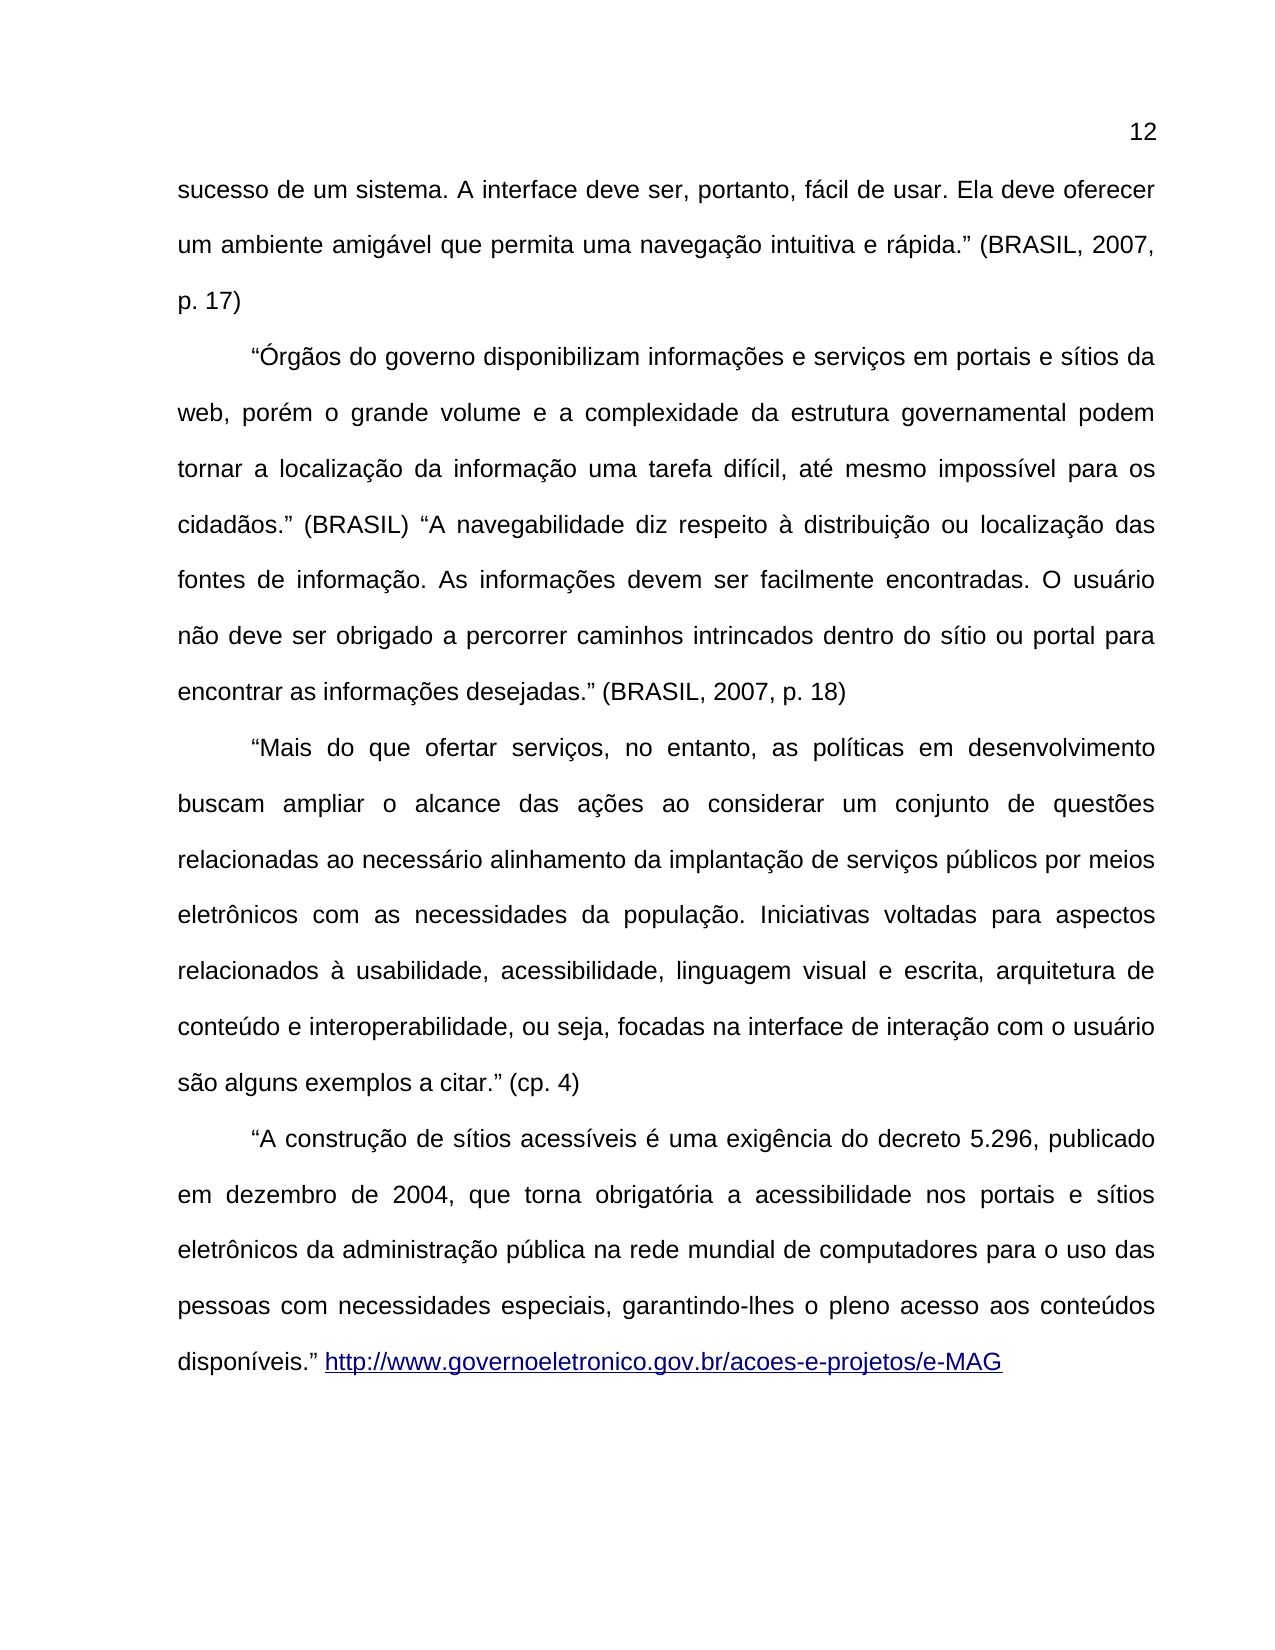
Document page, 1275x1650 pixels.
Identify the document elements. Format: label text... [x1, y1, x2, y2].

text sucesso de um sistema. A interface deve ser, portanto, fácil de usar. Ela deve oferecer um ambiente amigável que permita uma navegação intuitiva e rápida.” (BRASIL, 2007, p. 17) [177, 176, 1157, 315]
text “Órgãos do governo disponibilizam informações e serviços em portais e sítios da web, porém o grande volume e a complexidade da estrutura governamental podem tornar a localização da informação uma tarefa difícil, até mesmo impossível para os cidadãos.” (BRASIL) “A navegabilidade diz respeito à distribuição ou localização das fontes de informação. As informações devem ser facilmente encontradas. O usuário não deve ser obrigado a percorrer caminhos intrincados dentro do sítio ou portal para encontrar as informações desejadas.” (BRASIL, 2007, p. 18) [177, 343, 1157, 706]
text “Mais do que ofertar serviços, no entanto, as políticas em desenvolvimento buscam ampliar o alcance das ações ao considerar um conjunto de questões relacionadas ao necessário alinhamento da implantação de serviços públicos por meios eletrônicos com as necessidades da população. Iniciativas voltadas para aspectos relacionados à usabilidade, acessibilidade, linguagem visual e escrita, arquitetura de conteúdo e interoperabilidade, ou seja, focadas na interface de interação com o usuário são alguns exemplos a citar.” (cp. 4) [177, 734, 1157, 1097]
text “A construção de sítios acessíveis é uma exigência do decreto 5.296, publicado em dezembro de 2004, que torna obrigatória a acessibilidade nos portais e sítios eletrônicos da administração pública na rede mundial de computadores para o uso das pessoas com necessidades especiais, garantindo-lhes o pleno acesso aos conteúdos disponíveis.” http://www.governoeletronico.gov.br/acoes-e-projetos/e-MAG [177, 1125, 1157, 1376]
